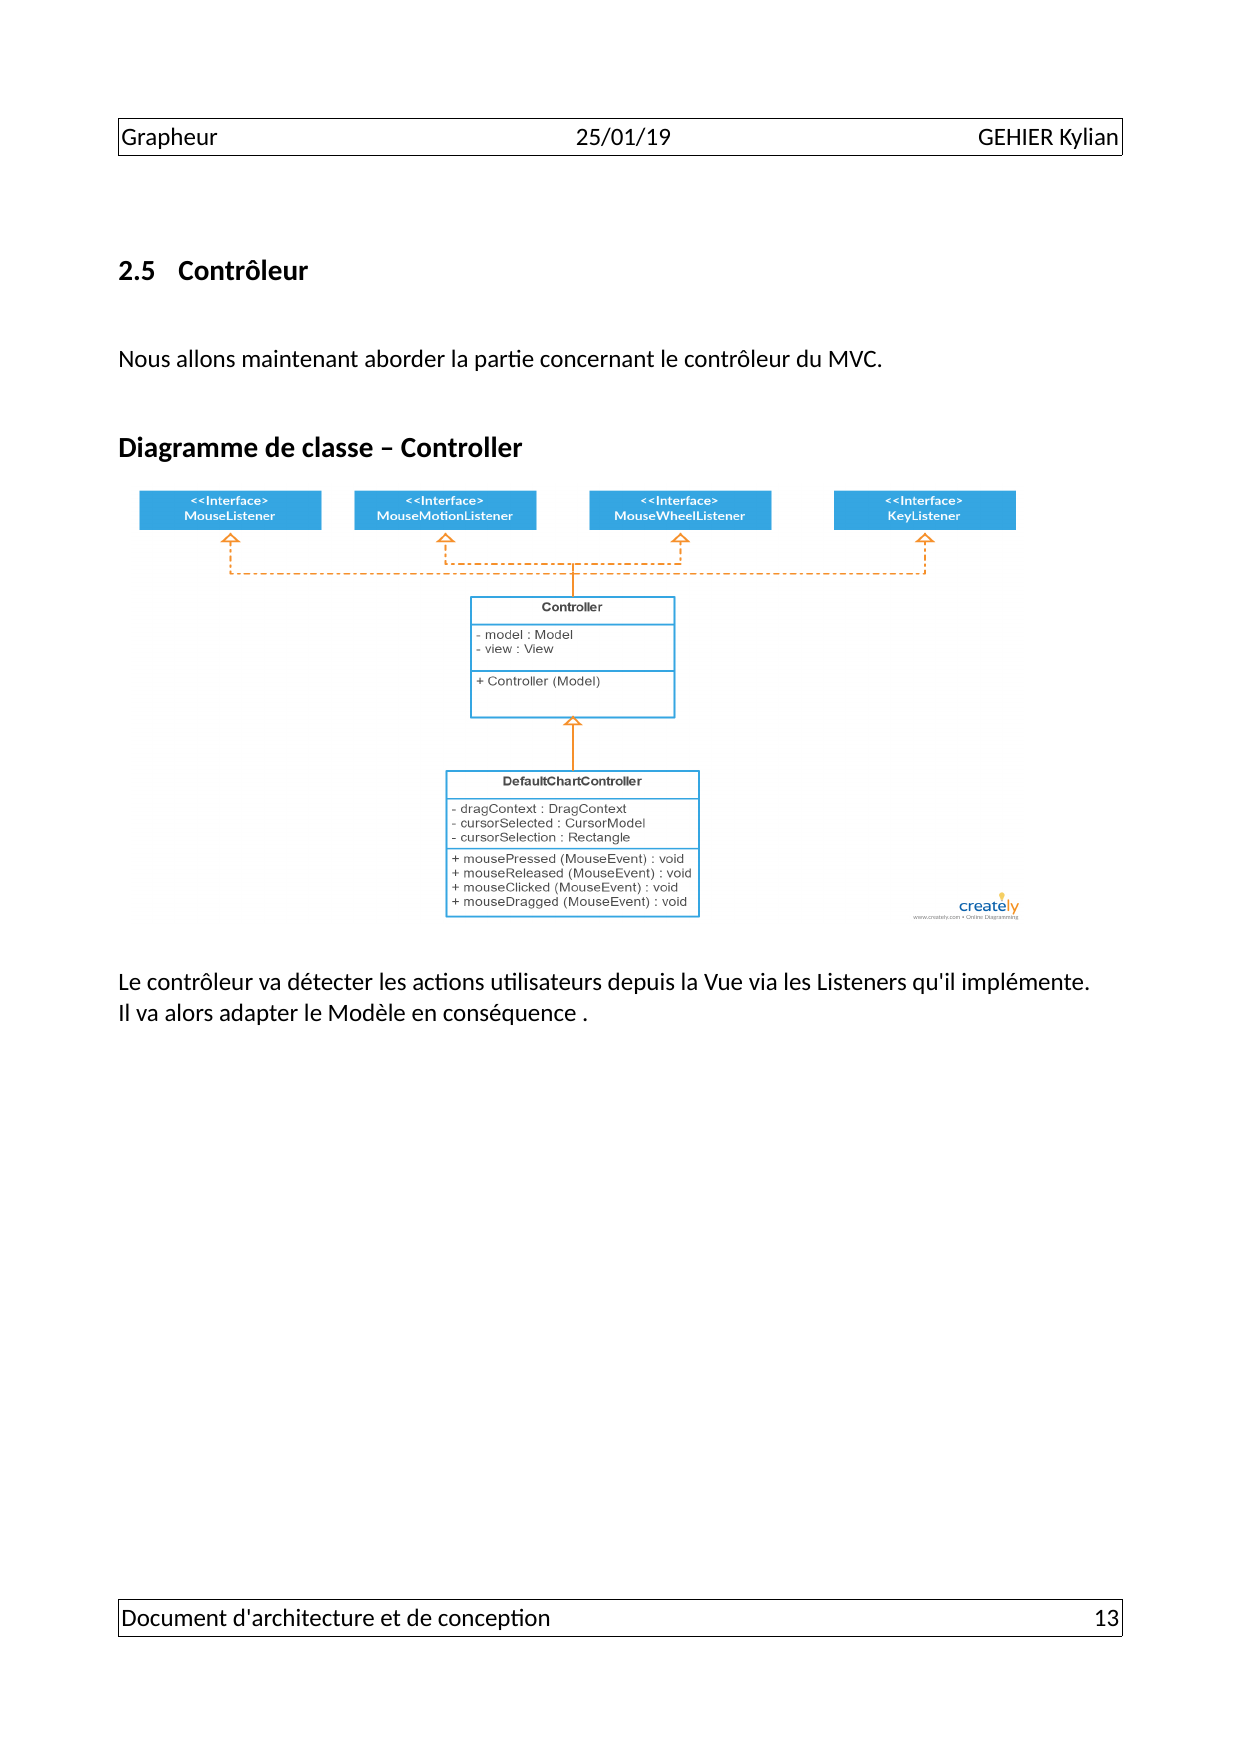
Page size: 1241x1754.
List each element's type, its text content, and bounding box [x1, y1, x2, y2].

text Le contrôleur va détecter les actions utilisateurs depuis la Vue via les Listeners qu'il implémente. Il va alors adapter le Modèle en conséquence . [118, 966, 1122, 1027]
text Nous allons maintenant aborder la partie concernant le contrôleur du MVC. [118, 343, 1122, 374]
subtitle 2.5 Contrôleur [118, 252, 1122, 288]
picture [130, 483, 1024, 924]
text Diagramme de classe – Controller [118, 429, 1122, 465]
